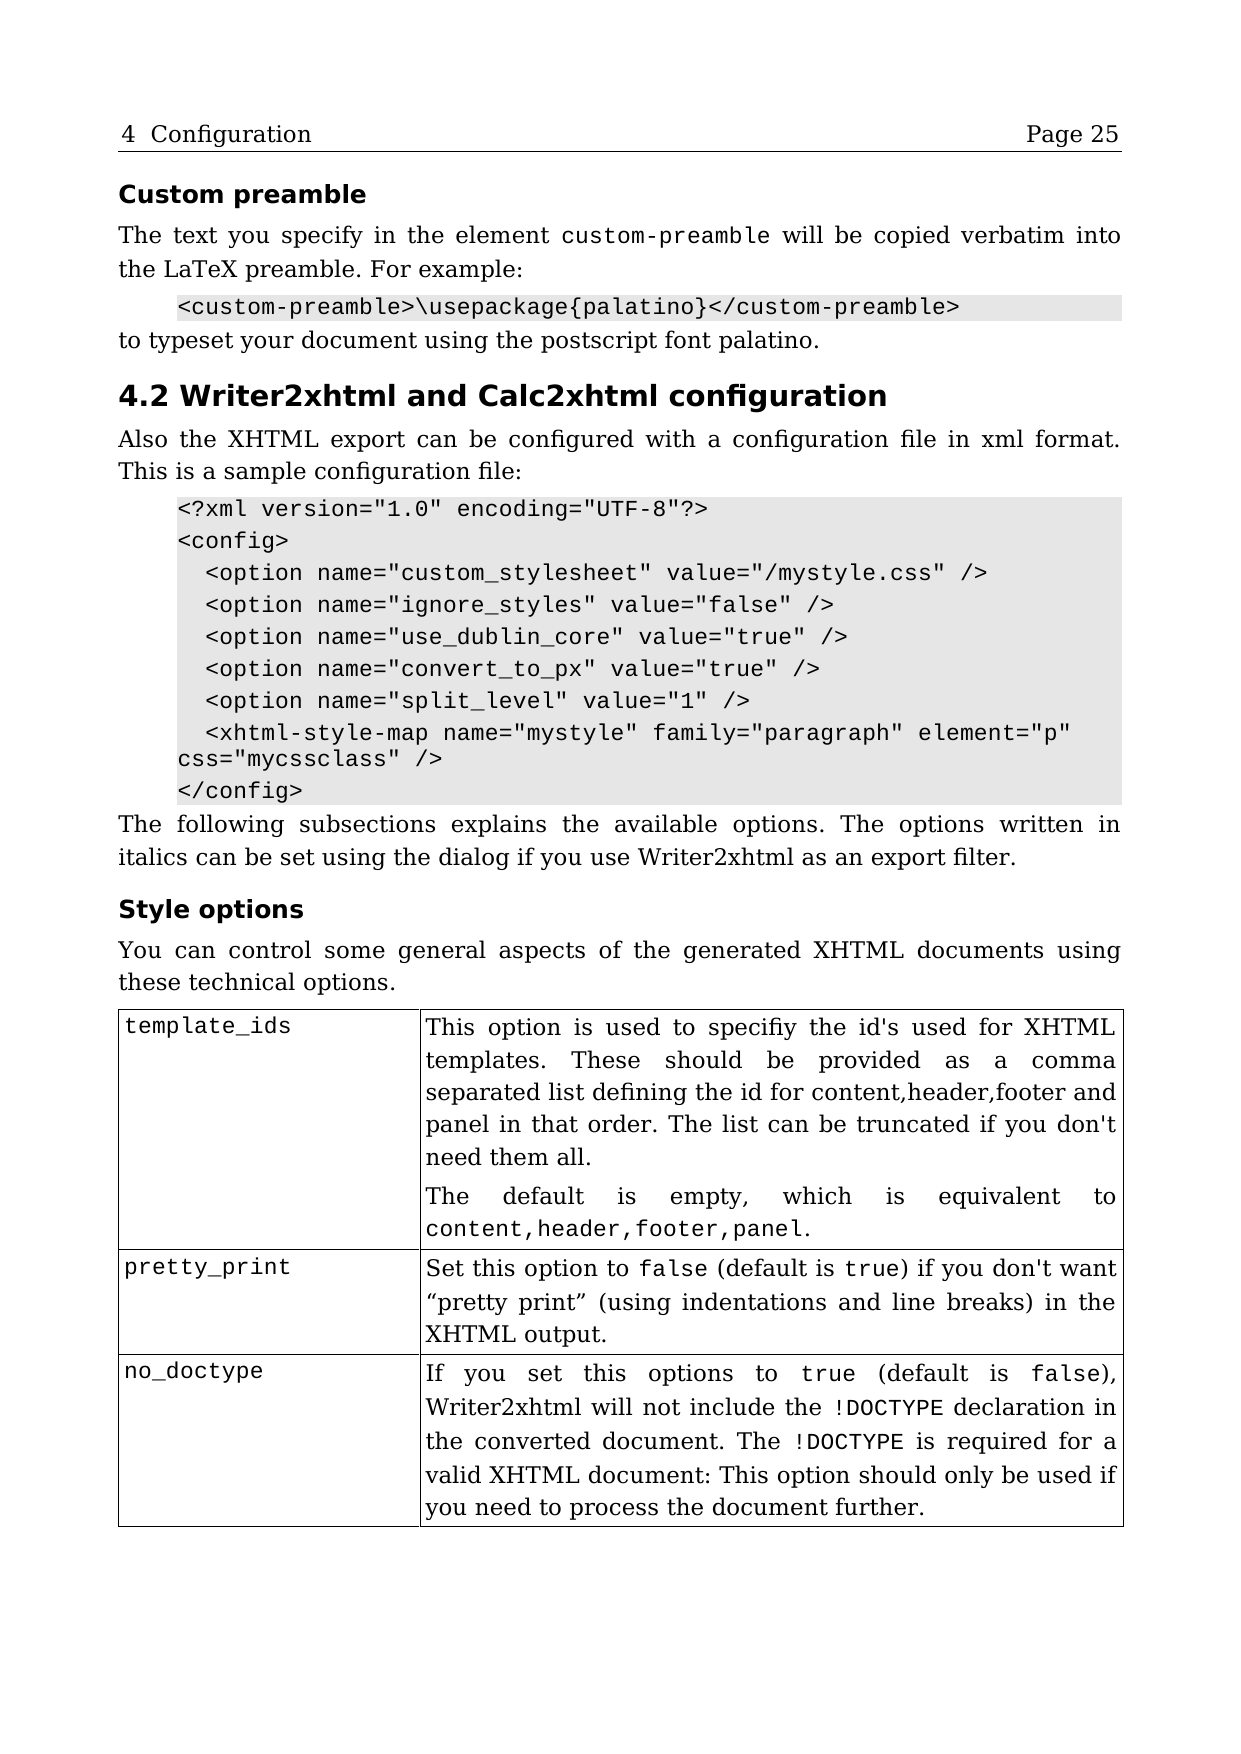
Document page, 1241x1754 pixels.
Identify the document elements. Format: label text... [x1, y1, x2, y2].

text <?xml version="1.0" encoding="UTF-8"?> [177, 497, 1122, 523]
table_header This option is used to specifiy the id's used for XHTML templates. These should be provided as a comma separated list defining the id for content,header,footer and panel in that order. The list can be truncated if you don't need them all. The default is empty, which is equivalent to content,header,footer,panel. [421, 1010, 1123, 1249]
text You can control some general aspects of the generated XHTML documents using these technical options. [118, 937, 1122, 996]
text <custom-preamble>\usepackage{palatino}</custom-preamble> [177, 295, 1122, 321]
table_cell no_doctype [119, 1355, 419, 1526]
text <config> [177, 529, 1122, 555]
text <option name="split_level" value="1" /> [177, 689, 1122, 715]
table_cell If you set this options to true (default is false), Writer2xhtml will not include the !DOCTYPE declaration in the converted document. The !DOCTYPE is required for a valid XHTML document: This option should only be used if you need to process the document further. [421, 1355, 1123, 1526]
text The text you specify in the element custom-preamble will be copied verbatim into the LaTeX preamble. For example: [118, 222, 1122, 283]
text </config> [177, 779, 1122, 805]
table_cell Set this option to false (default is true) if you don't want “pretty print” (using indentations and line breaks) in the XHTML output. [421, 1250, 1123, 1354]
text <option name="convert_to_px" value="true" /> [177, 657, 1122, 683]
text <option name="custom_stylesheet" value="/mystyle.css" /> [177, 561, 1122, 587]
text <xhtml-style-map name="mystyle" family="paragraph" element="p" css="mycssclass" /> [177, 721, 1122, 773]
table_cell pretty_print [119, 1250, 419, 1354]
subtitle Writer2xhtml and Calc2xhtml configuration [118, 379, 1122, 413]
subtitle Custom preamble [118, 181, 1122, 209]
text The following subsections explains the available options. The options written in italics can be set using the dialog if you use Writer2xhtml as an export filter. [118, 811, 1122, 870]
subtitle Style options [118, 895, 1122, 924]
text Also the XHTML export can be configured with a configuration file in xml format. This is a sample configuration file: [118, 426, 1122, 485]
text <option name="use_dublin_core" value="true" /> [177, 625, 1122, 651]
text to typeset your document using the postscript font palatino. [118, 327, 1122, 354]
table_header template_ids [119, 1010, 419, 1249]
text <option name="ignore_styles" value="false" /> [177, 593, 1122, 619]
